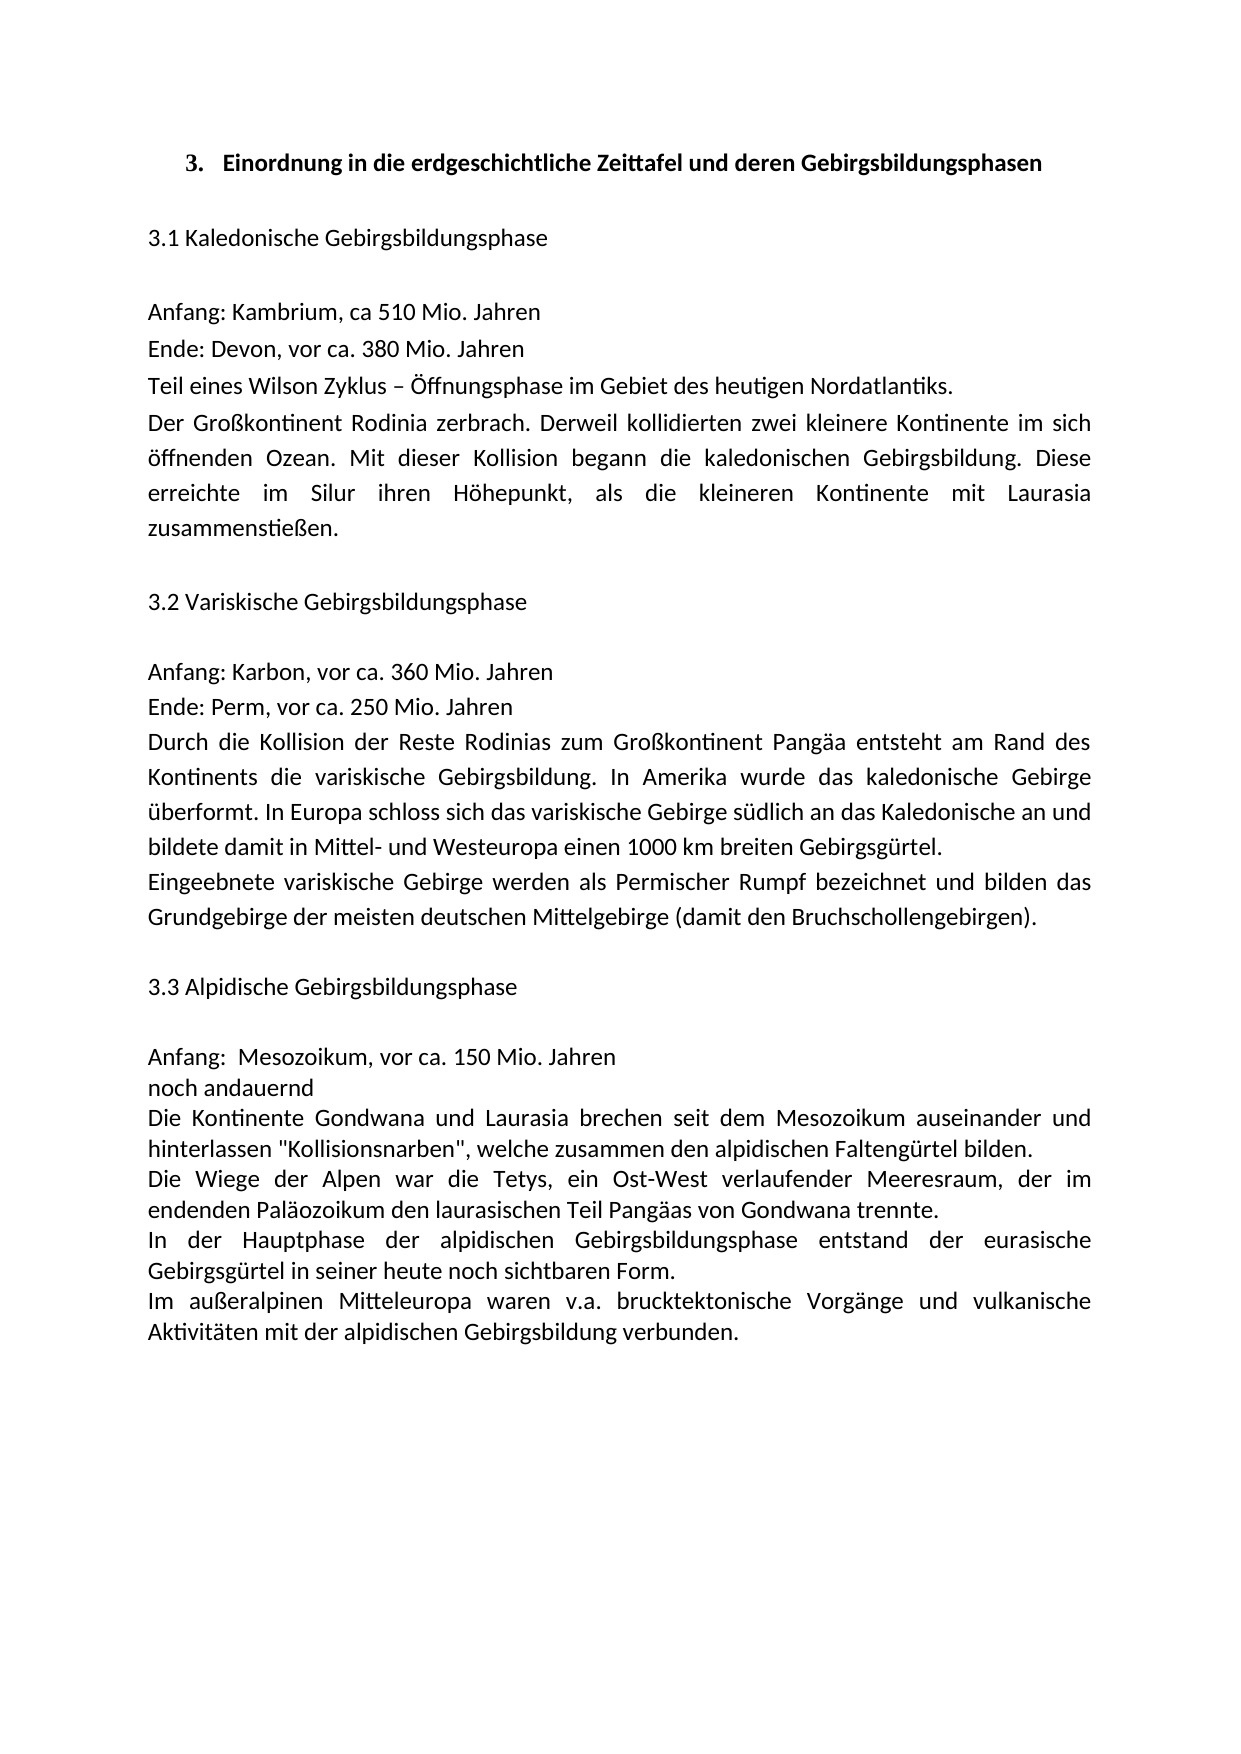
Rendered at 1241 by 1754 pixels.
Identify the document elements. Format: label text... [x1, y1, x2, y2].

text Im außeralpinen Mitteleuropa waren v.a. brucktektonische Vorgänge und vulkanische Aktivitäten mit der alpidischen Gebirgsbildung verbunden. [148, 1286, 1093, 1347]
text Der Großkontinent Rodinia zerbrach. Derweil kollidierten zwei kleinere Kontinente im sich öffnenden Ozean. Mit dieser Kollision begann die kaledonischen Gebirgsbildung. Diese erreichte im Silur ihren Höhepunkt, als die kleineren Kontinente mit Laurasia zusammenstießen. [148, 407, 1093, 543]
text noch andauernd [148, 1072, 1093, 1102]
text 3.2 Variskische Gebirgsbildungsphase [148, 586, 1093, 617]
text Die Wiege der Alpen war die Tetys, ein Ost-West verlaufender Meeresraum, der im endenden Paläozoikum den laurasischen Teil Pangäas von Gondwana trennte. [148, 1163, 1093, 1224]
text 3.1 Kaledonische Gebirgsbildungsphase [148, 222, 1093, 252]
text Anfang: Kambrium, ca 510 Mio. Jahren [148, 296, 1093, 326]
text Ende: Perm, vor ca. 250 Mio. Jahren [148, 691, 1093, 722]
text Anfang: Mesozoikum, vor ca. 150 Mio. Jahren [148, 1041, 1093, 1072]
text In der Hauptphase der alpidischen Gebirgsbildungsphase entstand der eurasische Gebirgsgürtel in seiner heute noch sichtbaren Form. [148, 1224, 1093, 1286]
text Anfang: Karbon, vor ca. 360 Mio. Jahren [148, 656, 1093, 687]
list Einordnung in die erdgeschichtliche Zeittafel und deren Gebirgsbildungsphasen [185, 148, 1093, 178]
text 3.3 Alpidische Gebirgsbildungsphase [148, 971, 1093, 1002]
text Ende: Devon, vor ca. 380 Mio. Jahren [148, 333, 1093, 363]
text Eingeebnete variskische Gebirge werden als Permischer Rumpf bezeichnet und bilden das Grundgebirge der meisten deutschen Mittelgebirge (damit den Bruchschollengebirgen). [148, 866, 1093, 932]
text Die Kontinente Gondwana und Laurasia brechen seit dem Mesozoikum auseinander und hinterlassen "Kollisionsnarben", welche zusammen den alpidischen Faltengürtel bilden. [148, 1102, 1093, 1163]
text Durch die Kollision der Reste Rodinias zum Großkontinent Pangäa entsteht am Rand des Kontinents die variskische Gebirgsbildung. In Amerika wurde das kaledonische Gebirge überformt. In Europa schloss sich das variskische Gebirge südlich an das Kaledonische an und bildete damit in Mittel- und Westeuropa einen 1000 km breiten Gebirgsgürtel. [148, 726, 1093, 862]
text Teil eines Wilson Zyklus – Öffnungsphase im Gebiet des heutigen Nordatlantiks. [148, 370, 1093, 401]
